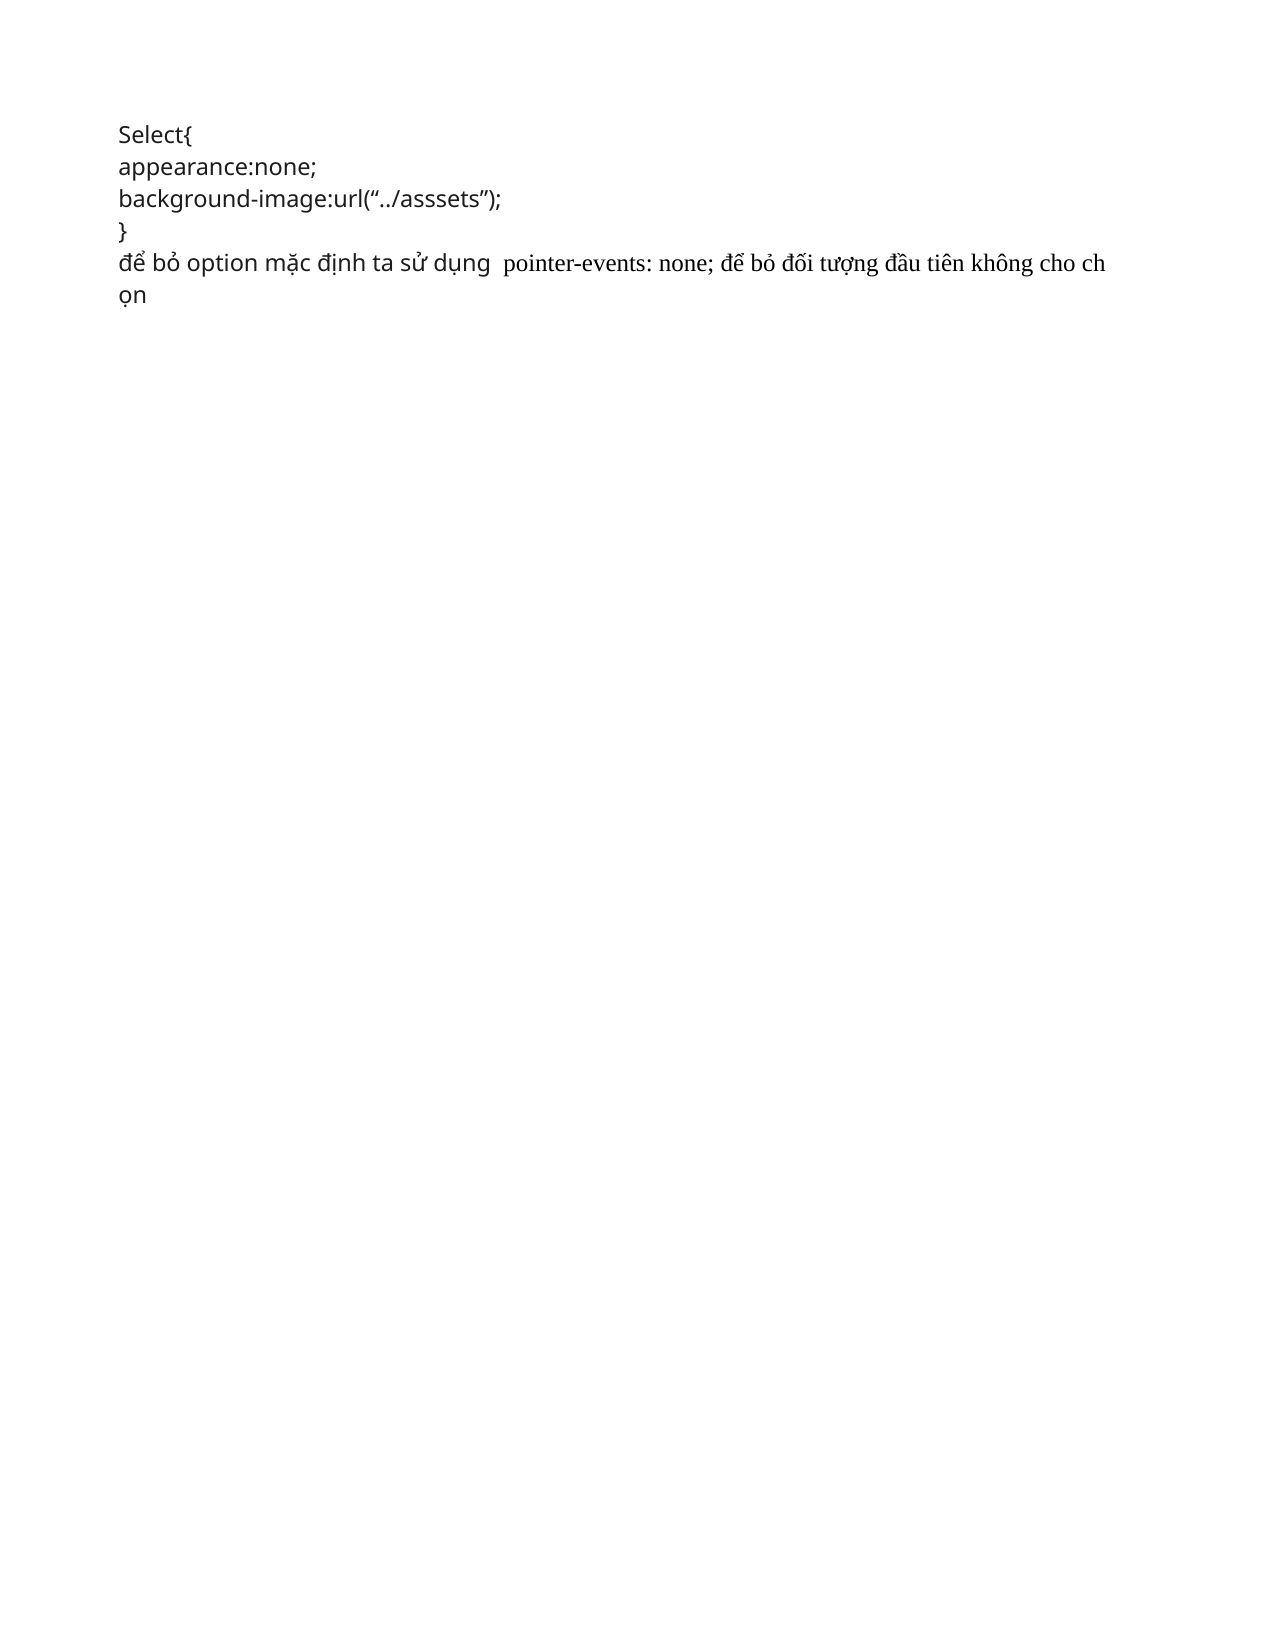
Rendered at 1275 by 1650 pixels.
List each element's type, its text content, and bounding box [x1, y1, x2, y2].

text appearance:none; [118, 150, 1157, 182]
text Select{ [118, 118, 1157, 150]
text để bỏ option mặc định ta sử dụng pointer-events: none; để bỏ đối tượng đầu tiên không cho ch [118, 246, 1157, 278]
text background-image:url(“../asssets”); [118, 182, 1157, 214]
text } [118, 214, 1157, 246]
text ọn [118, 278, 1157, 310]
